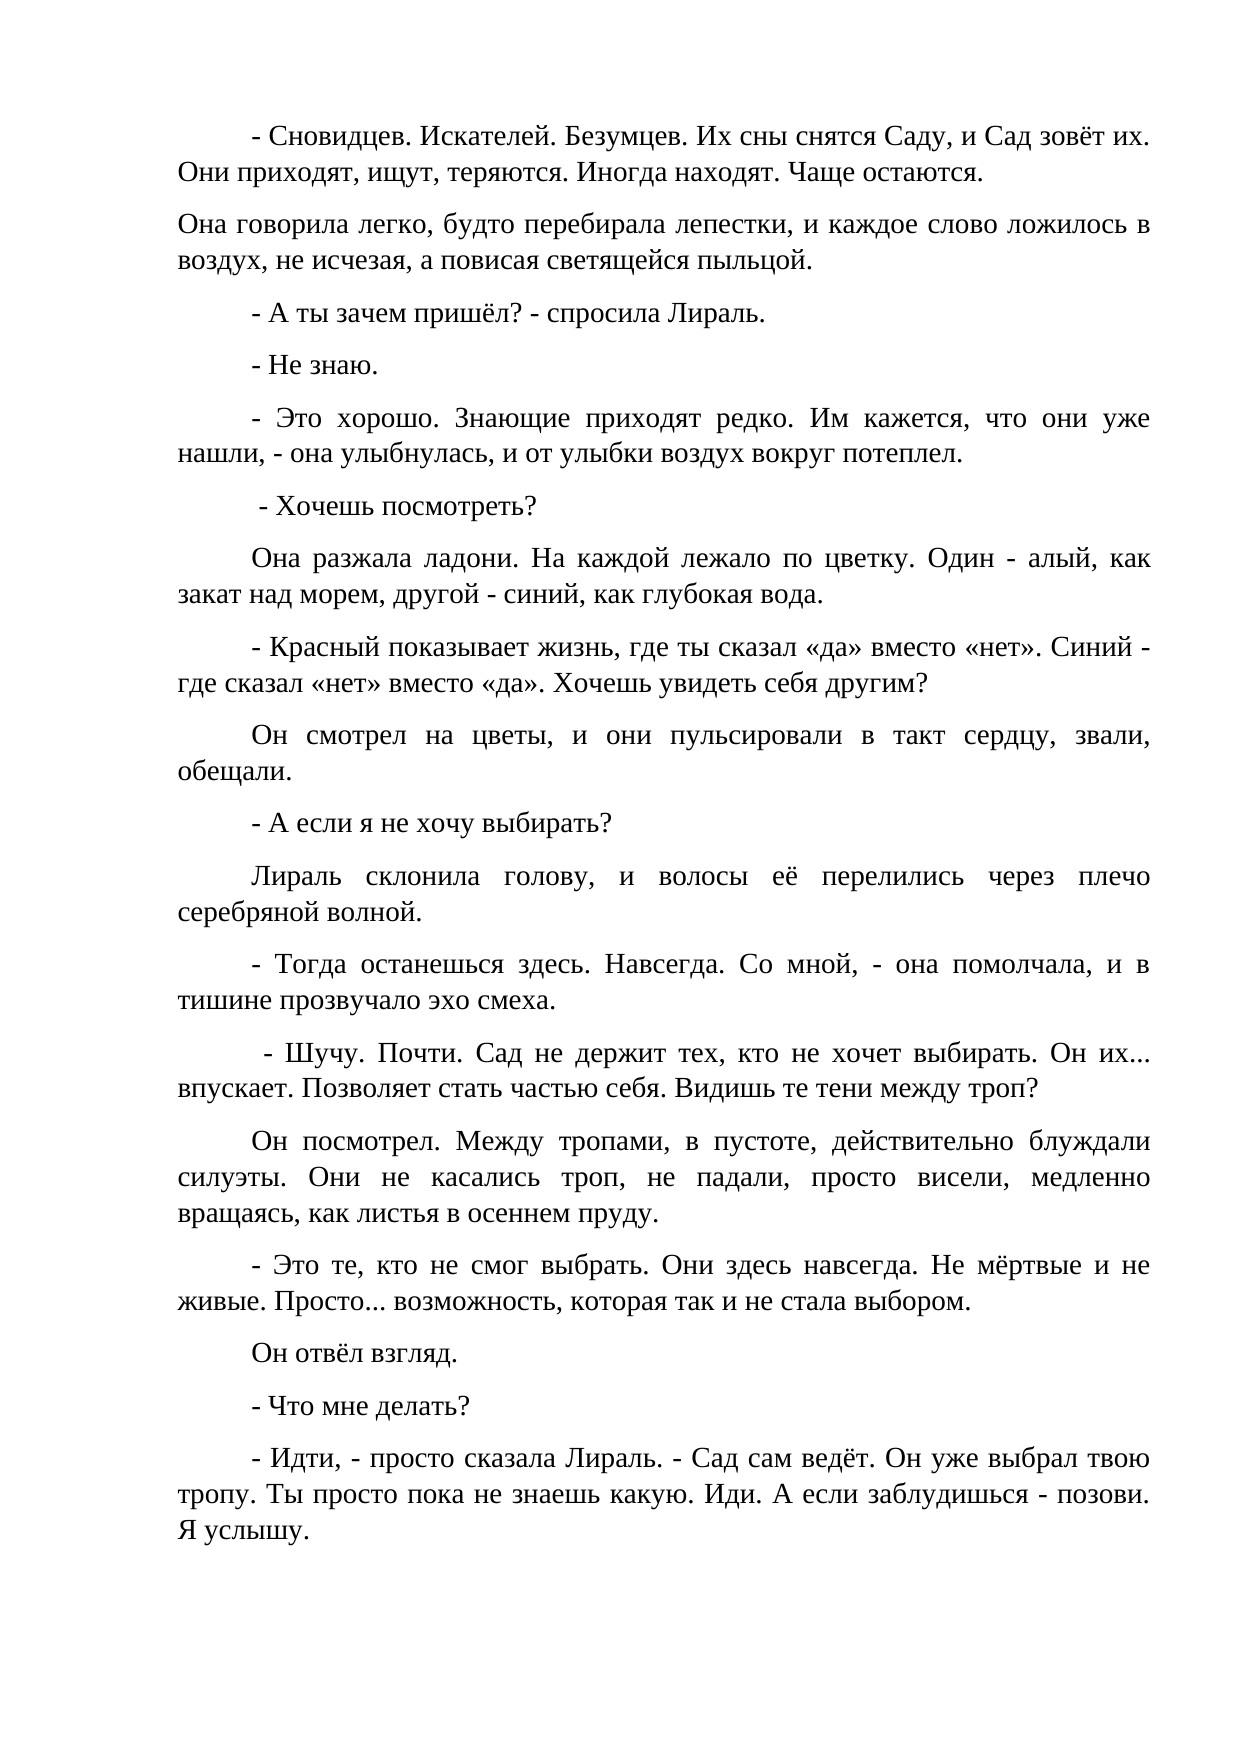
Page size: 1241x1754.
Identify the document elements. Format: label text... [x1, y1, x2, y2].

text - А если я не хочу выбирать? [177, 806, 1152, 839]
text - Шучу. Почти. Сад не держит тех, кто не хочет выбирать. Он их... впускает. Позволяет стать частью себя. Видишь те тени между троп? [177, 1035, 1152, 1104]
text Он посмотрел. Между тропами, в пустоте, действительно блуждали силуэты. Они не касались троп, не падали, просто висели, медленно вращаясь, как листья в осеннем пруду. [177, 1123, 1152, 1228]
text - Что мне делать? [177, 1388, 1152, 1422]
text Он смотрел на цветы, и они пульсировали в такт сердцу, звали, обещали. [177, 717, 1152, 787]
text - Сновидцев. Искателей. Безумцев. Их сны снятся Саду, и Сад зовёт их. Они приходят, ищут, теряются. Иногда находят. Чаще остаются. [177, 118, 1152, 187]
text - Идти, - просто сказала Лираль. - Сад сам ведёт. Он уже выбрал твою тропу. Ты просто пока не знаешь какую. Иди. А если заблудишься - позови. Я услышу. [177, 1441, 1152, 1546]
text - Красный показывает жизнь, где ты сказал «да» вместо «нет». Синий - где сказал «нет» вместо «да». Хочешь увидеть себя другим? [177, 629, 1152, 698]
text - Тогда останешься здесь. Навсегда. Со мной, - она помолчала, и в тишине прозвучало эхо смеха. [177, 946, 1152, 1016]
text Он отвёл взгляд. [177, 1336, 1152, 1369]
text Лираль склонила голову, и волосы её перелились через плечо серебряной волной. [177, 858, 1152, 927]
text - Хочешь посмотреть? [177, 488, 1152, 522]
text - А ты зачем пришёл? - спросила Лираль. [177, 295, 1152, 328]
text - Это хорошо. Знающие приходят редко. Им кажется, что они уже нашли, - она улыбнулась, и от улыбки воздух вокруг потеплел. [177, 400, 1152, 469]
text Она говорила легко, будто перебирала лепестки, и каждое слово ложилось в воздух, не исчезая, а повисая светящейся пыльцой. [177, 206, 1152, 276]
text - Это те, кто не смог выбрать. Они здесь навсегда. Не мёртвые и не живые. Просто... возможность, которая так и не стала выбором. [177, 1247, 1152, 1317]
text Она разжала ладони. На каждой лежало по цветку. Один - алый, как закат над морем, другой - синий, как глубокая вода. [177, 541, 1152, 610]
text - Не знаю. [177, 347, 1152, 381]
